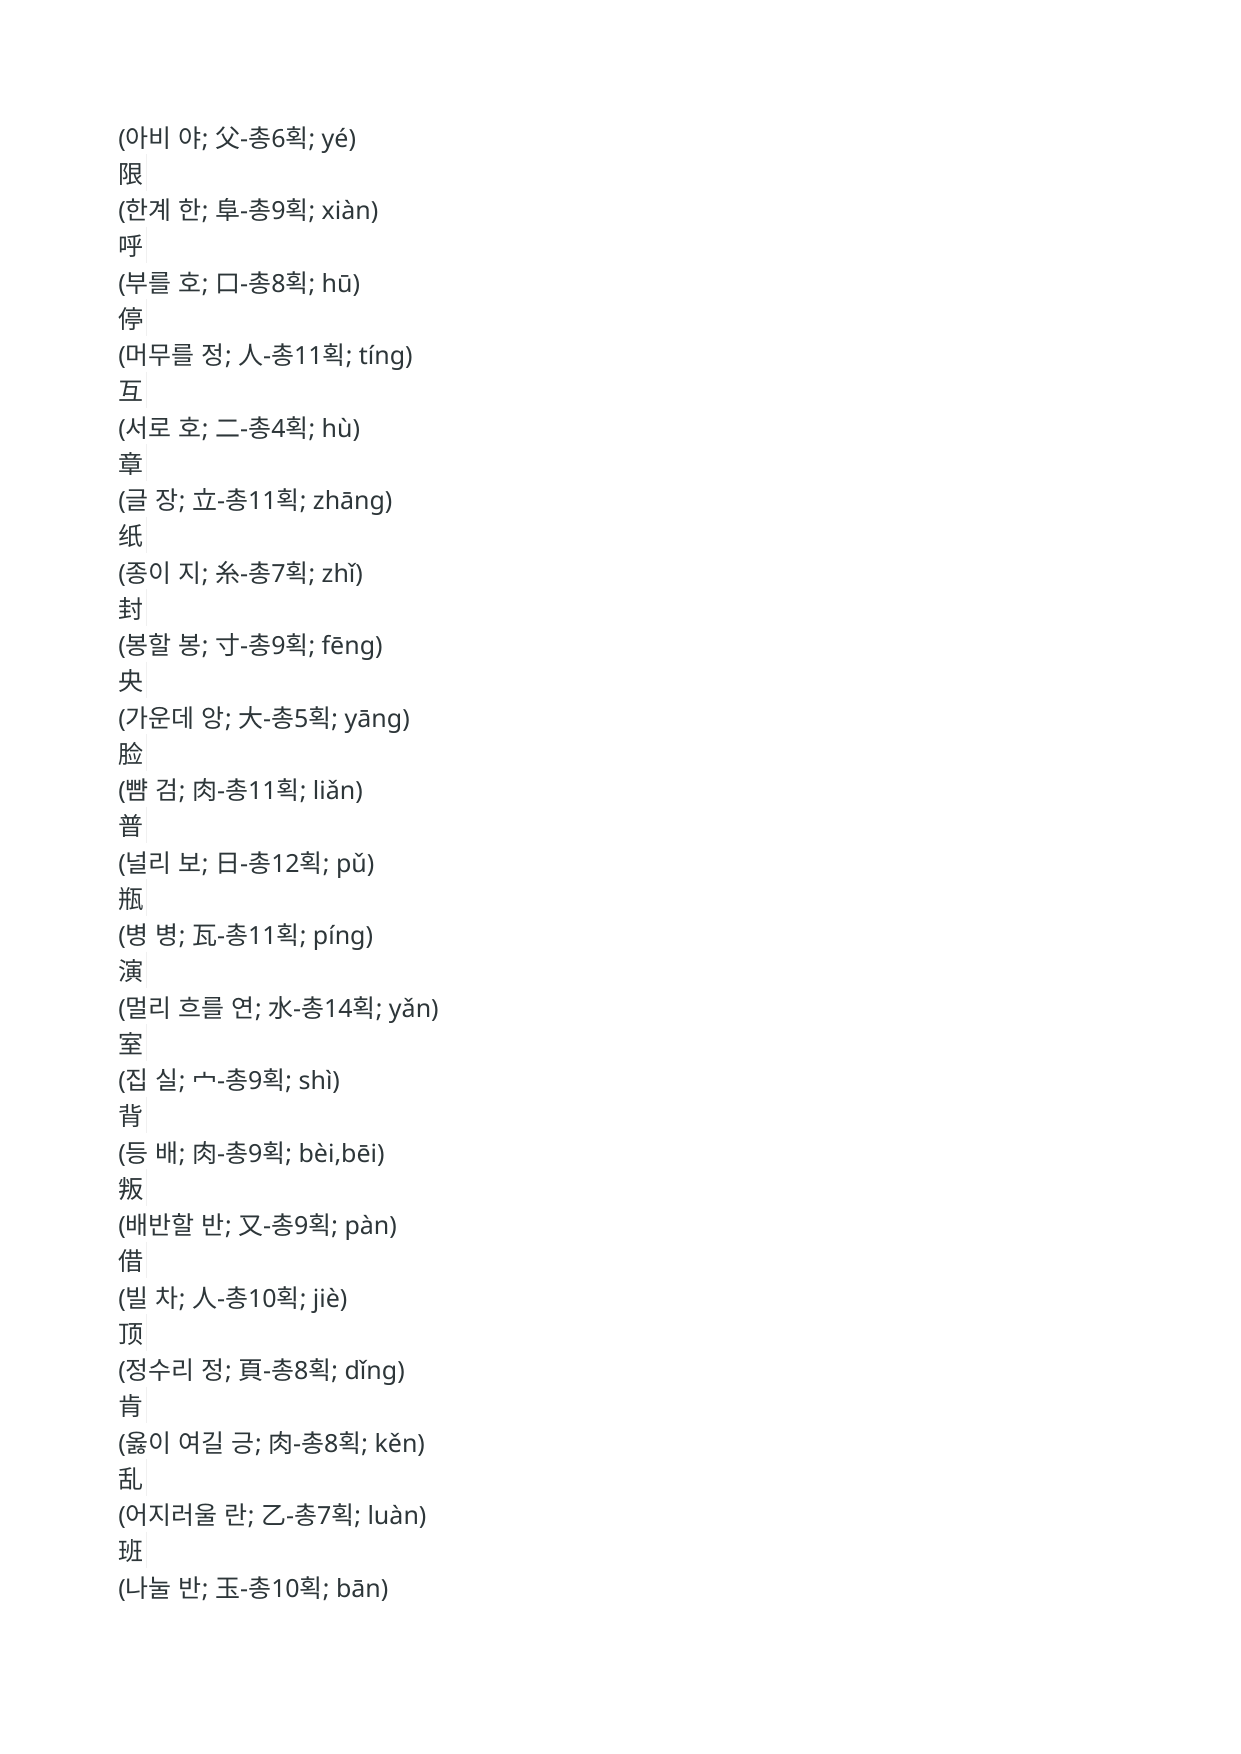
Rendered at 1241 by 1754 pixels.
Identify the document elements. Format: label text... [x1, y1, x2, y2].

text 班 [118, 1532, 146, 1568]
text 脸 [118, 734, 146, 771]
text (빌 차; ⼈-총10획; jiè) [118, 1278, 1122, 1314]
text (정수리 정; ⾴-총8획; dǐng) [118, 1351, 1122, 1387]
text [147, 589, 1122, 626]
text (옳이 여길 긍; ⾁-총8획; kěn) [118, 1423, 1122, 1459]
text (부를 호; ⼝-총8획; hū) [118, 263, 1122, 299]
text 纸 [118, 517, 146, 553]
text 背 [118, 1097, 146, 1133]
text [147, 734, 1122, 771]
text 章 [118, 444, 146, 481]
text (집 실; ⼧-총9획; shì) [118, 1061, 1122, 1097]
text (봉할 봉; ⼨-총9획; fēng) [118, 626, 1122, 662]
text (나눌 반; ⽟-총10획; bān) [118, 1568, 1122, 1604]
text 顶 [118, 1314, 146, 1351]
text (글 장; ⽴-총11획; zhāng) [118, 481, 1122, 517]
text 演 [118, 952, 146, 988]
text [147, 807, 1122, 843]
text [147, 1097, 1122, 1133]
text [147, 372, 1122, 408]
text (서로 호; ⼆-총4획; hù) [118, 408, 1122, 444]
text (한계 한; ⾩-총9획; xiàn) [118, 191, 1122, 227]
text (가운데 앙; ⼤-총5획; yāng) [118, 698, 1122, 734]
text [147, 1532, 1122, 1568]
text 乱 [118, 1459, 146, 1496]
text 室 [118, 1024, 146, 1061]
text (머무를 정; ⼈-총11획; tíng) [118, 336, 1122, 372]
text [147, 444, 1122, 481]
text (배반할 반; ⼜-총9획; pàn) [118, 1206, 1122, 1242]
text (널리 보; ⽇-총12획; pǔ) [118, 843, 1122, 879]
text 普 [118, 807, 146, 843]
text 瓶 [118, 879, 146, 916]
text [147, 1169, 1122, 1206]
text (병 병; ⽡-총11획; píng) [118, 916, 1122, 952]
text [147, 227, 1122, 263]
text 限 [118, 154, 146, 191]
text 互 [118, 372, 146, 408]
text (어지러울 란; ⼄-총7획; luàn) [118, 1496, 1122, 1532]
text 封 [118, 589, 146, 626]
text [147, 1242, 1122, 1278]
text [147, 1387, 1122, 1423]
text [147, 1459, 1122, 1496]
text 停 [118, 299, 146, 336]
text [147, 1024, 1122, 1061]
text [147, 879, 1122, 916]
text 叛 [118, 1169, 146, 1206]
text 央 [118, 662, 146, 698]
text [147, 154, 1122, 191]
text (등 배; ⾁-총9획; bèi,bēi) [118, 1133, 1122, 1169]
text [147, 299, 1122, 336]
text [147, 662, 1122, 698]
text (뺨 검; ⾁-총11획; liǎn) [118, 771, 1122, 807]
text [147, 517, 1122, 553]
text [147, 1314, 1122, 1351]
text (아비 야; ⽗-총6획; yé) [118, 118, 1122, 154]
text 肯 [118, 1387, 146, 1423]
text (멀리 흐를 연; ⽔-총14획; yǎn) [118, 988, 1122, 1024]
text (종이 지; ⽷-총7획; zhǐ) [118, 553, 1122, 589]
text 呼 [118, 227, 146, 263]
text 借 [118, 1242, 146, 1278]
text [147, 952, 1122, 988]
